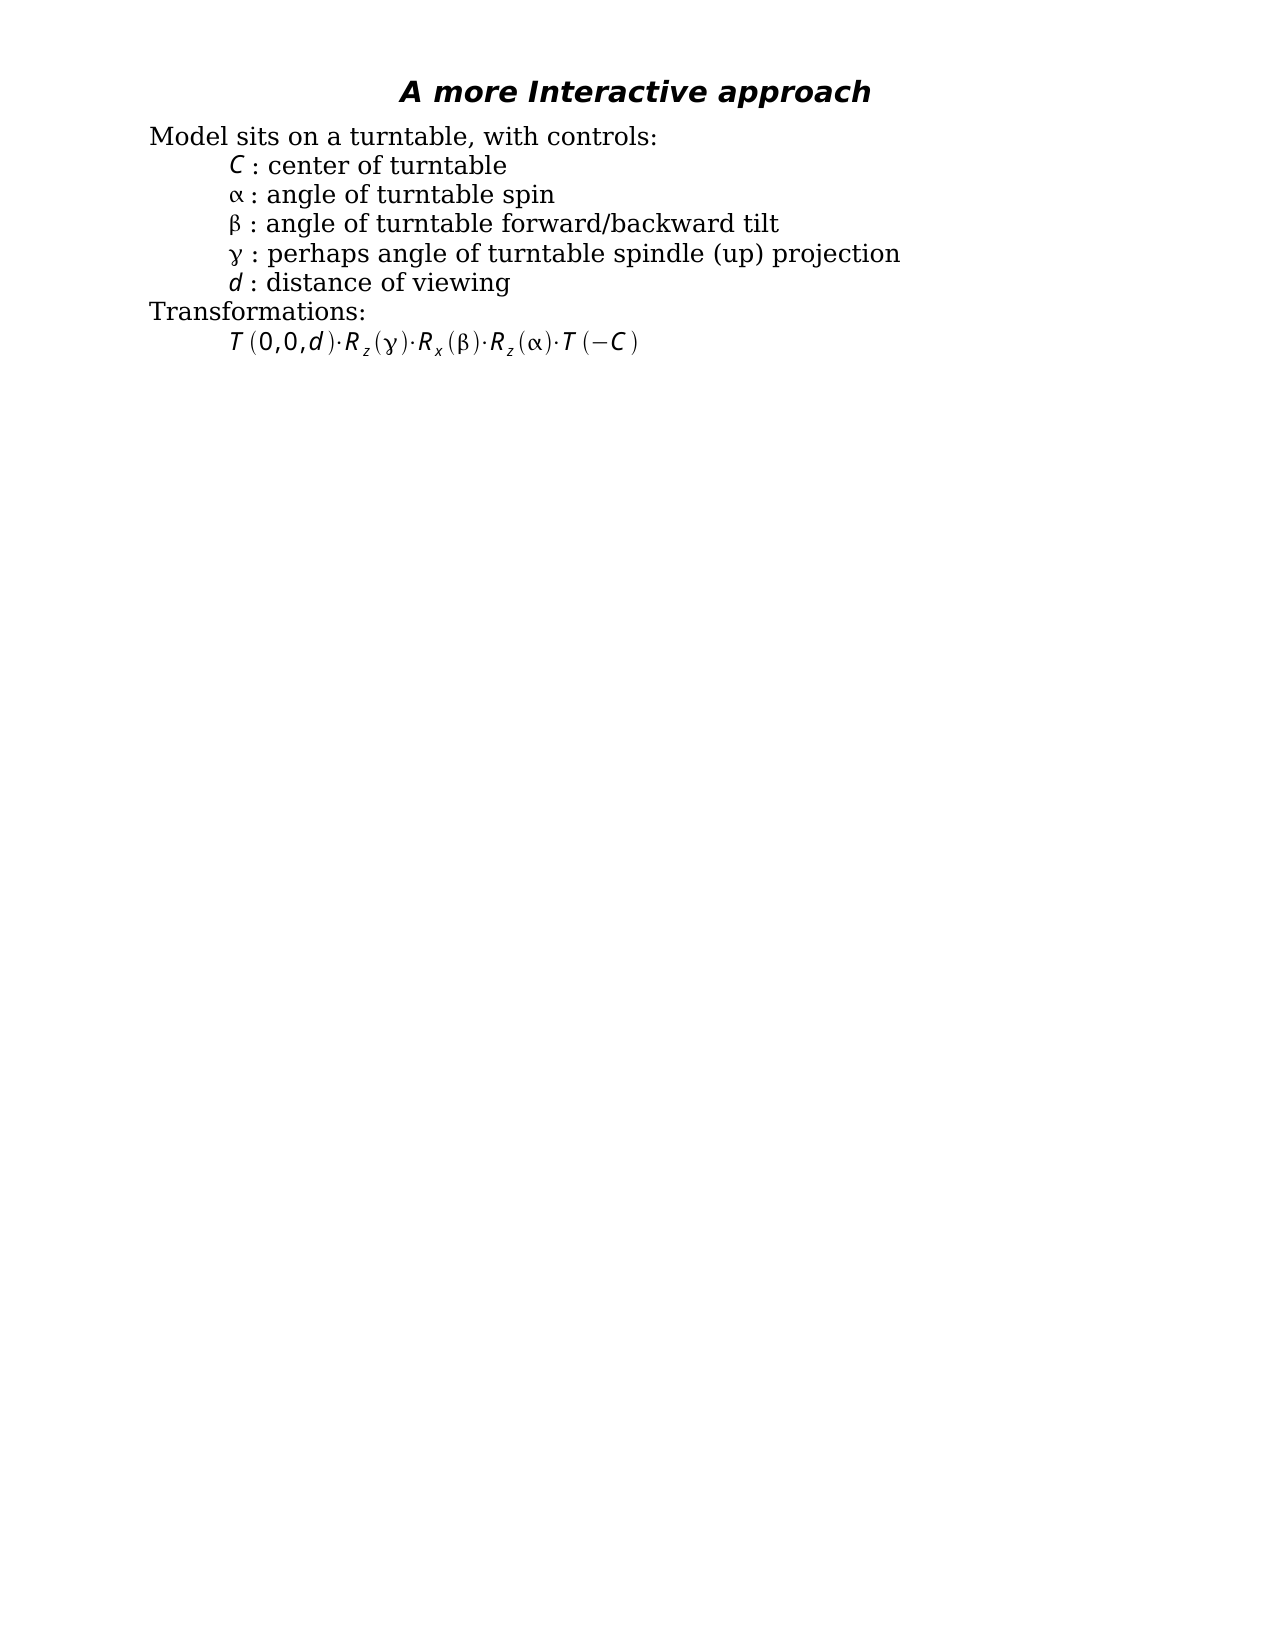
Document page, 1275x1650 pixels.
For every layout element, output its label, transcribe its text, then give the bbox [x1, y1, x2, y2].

text Transformations: [149, 297, 1200, 327]
text : angle of turntable forward/backward tilt [223, 209, 1200, 239]
text : center of turntable [223, 151, 1200, 180]
text : perhaps angle of turntable spindle (up) projection [223, 239, 1200, 268]
subtitle A more Interactive approach [75, 75, 1200, 109]
text : distance of viewing [223, 268, 1200, 297]
text Model sits on a turntable, with controls: [149, 122, 1200, 151]
text : angle of turntable spin [223, 180, 1200, 209]
